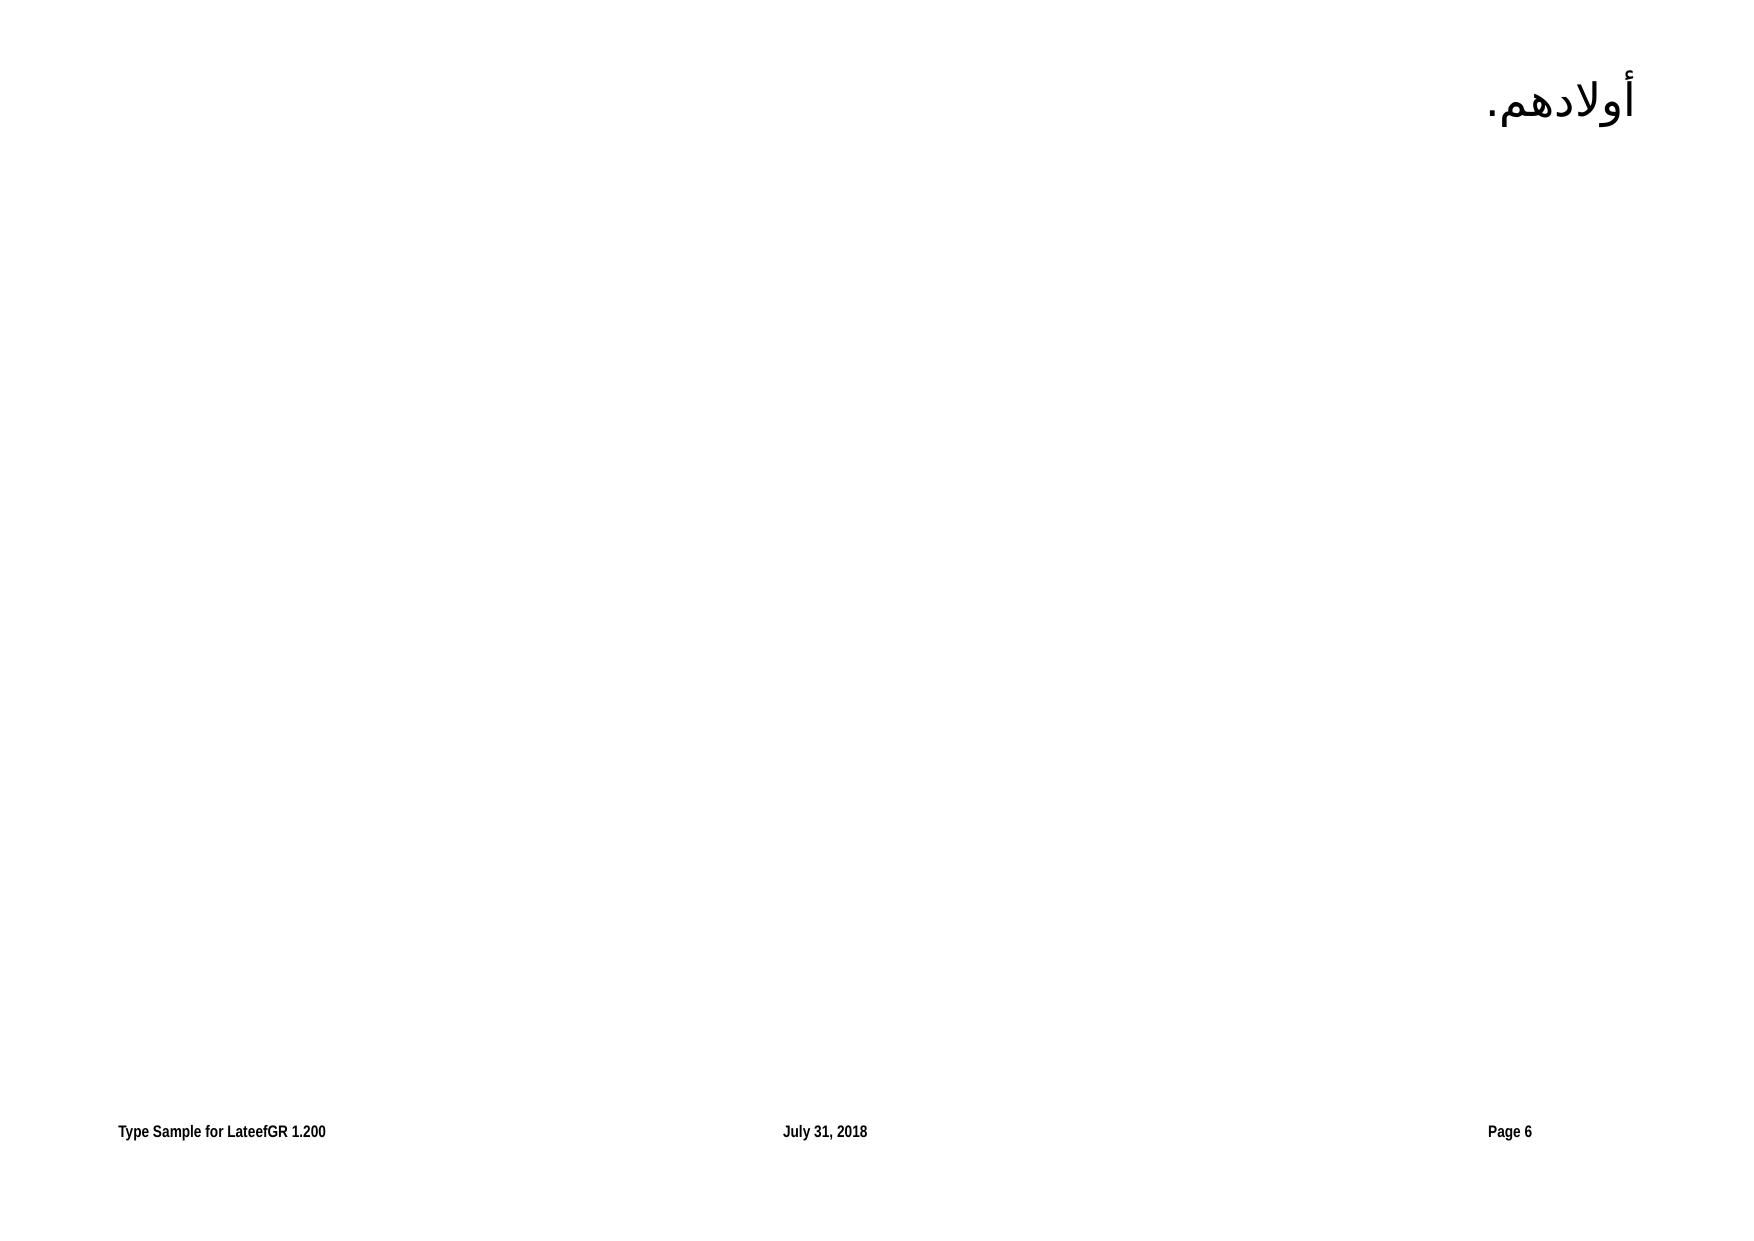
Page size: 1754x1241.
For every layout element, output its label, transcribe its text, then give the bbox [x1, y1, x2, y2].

text لكل شخص الحق في التعلم. ويجب أن يكون التعليم في مراحله الأولى والأساسية على الأقل بالمجان، وأن يكون التعليم الأولي إلزاميا وينبغي أن يعمم التعليم الفني والمهني، وأن ييسر القبول للتعليم العالي على قدم المساواة التامة للجميع وعلى أساس الكفاءة. يجب أن تهدف التربية إلى إنماء شخصية الإنسان إنماء كاملا، وإلى تعزيز احترام الإنسان والحريات الأساسية وتنمية التفاهم والتسامح والصداقة بين جميع الشعوب والجماعات العنصرية أو الدينية، وإلى زيادة مجهود الأمم المتحدة لحفظ السلام. للآباء الحق الأول في اختيار نوع تربية أولادهم. [118, 75, 1636, 127]
